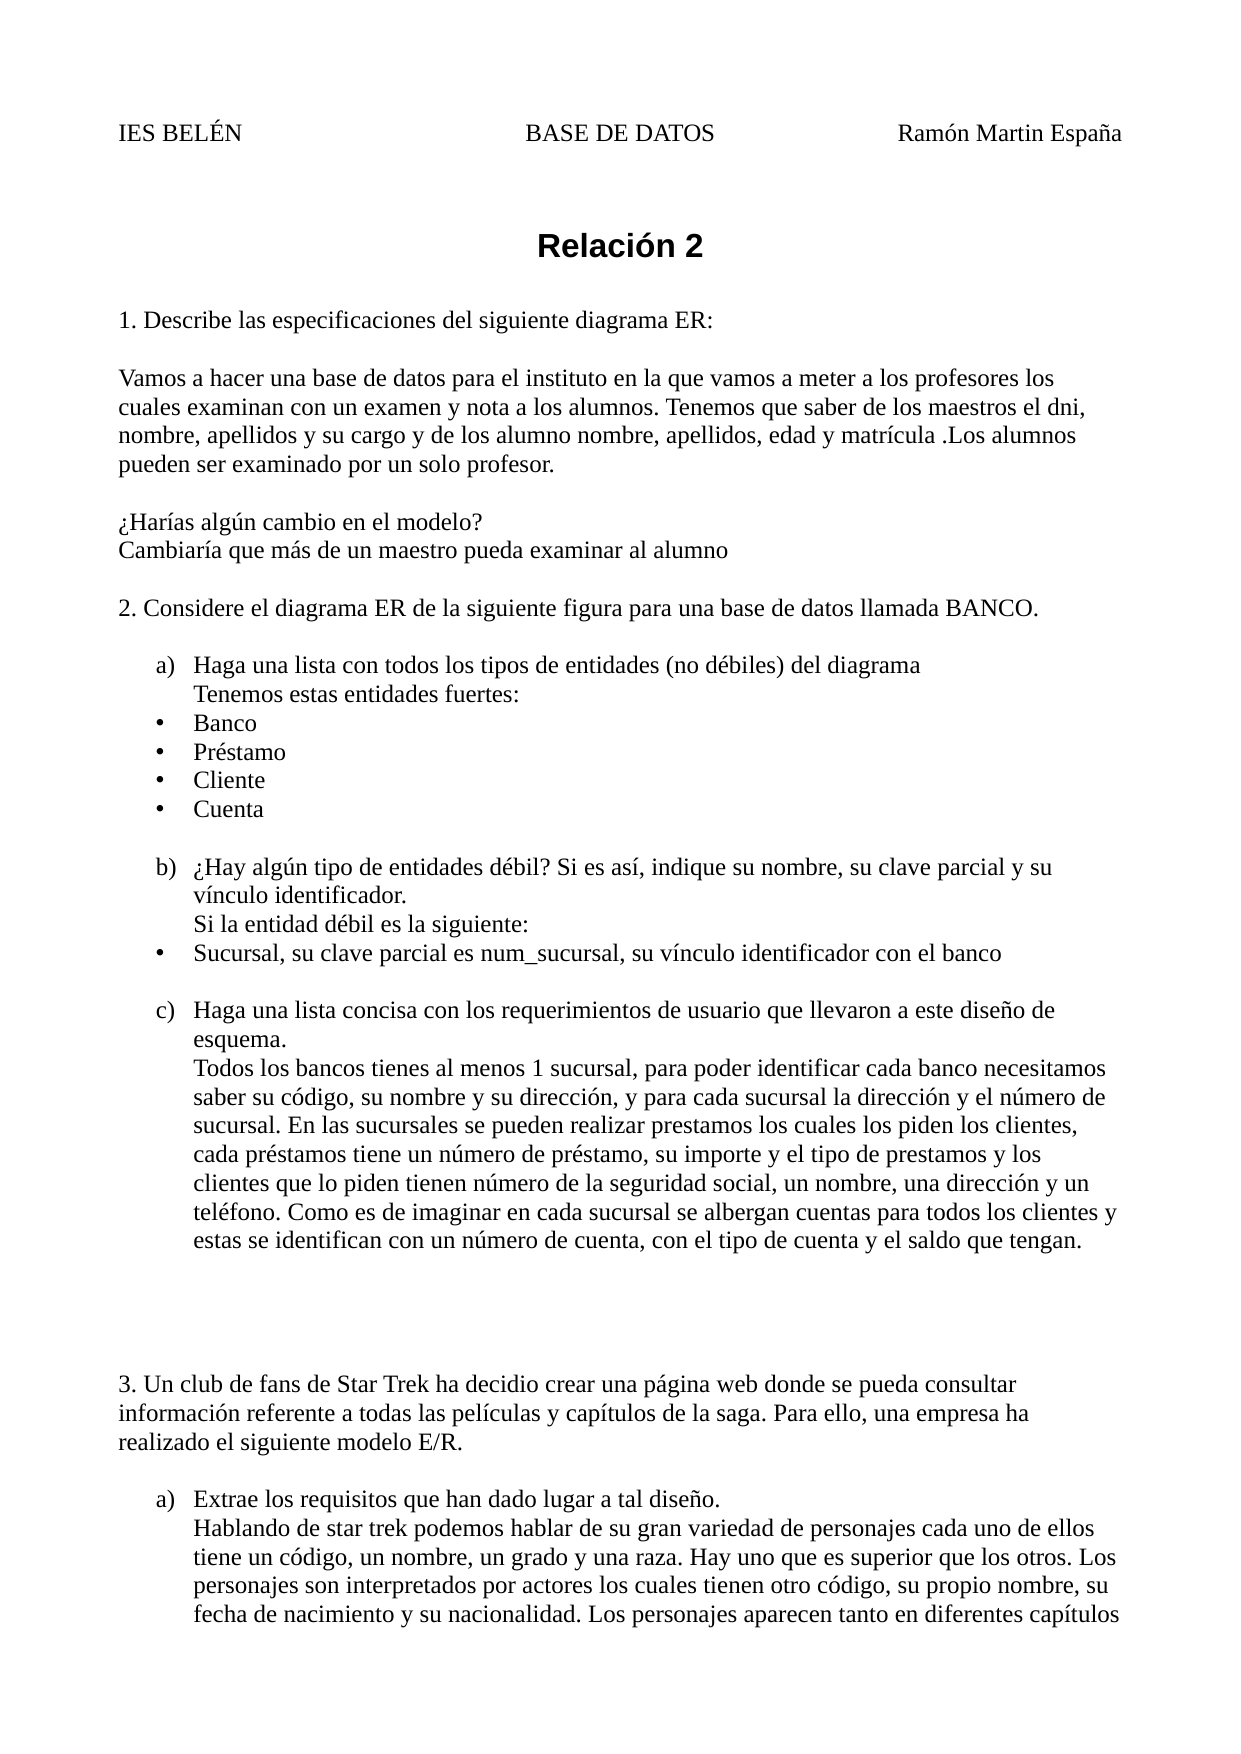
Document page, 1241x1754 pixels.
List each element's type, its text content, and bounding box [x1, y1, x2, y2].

list Todos los bancos tienes al menos 1 sucursal, para poder identificar cada banco necesitamos saber su código, su nombre y su dirección, y para cada sucursal la dirección y el número de sucursal. En las sucursales se pueden realizar prestamos los cuales los piden los clientes, cada préstamos tiene un número de préstamo, su importe y el tipo de prestamos y los clientes que lo piden tienen número de la seguridad social, un nombre, una dirección y un teléfono. Como es de imaginar en cada sucursal se albergan cuentas para todos los clientes y estas se identifican con un número de cuenta, con el tipo de cuenta y el saldo que tengan. [156, 1053, 1122, 1254]
list Cuenta [156, 794, 1122, 823]
text Cambiaría que más de un maestro pueda examinar al alumno [118, 536, 1122, 564]
list Banco [156, 708, 1122, 737]
subtitle Relación 2 [118, 226, 1122, 264]
text Vamos a hacer una base de datos para el instituto en la que vamos a meter a los profesores los cuales examinan con un examen y nota a los alumnos. Tenemos que saber de los maestros el dni, nombre, apellidos y su cargo y de los alumno nombre, apellidos, edad y matrícula .Los alumnos pueden ser examinado por un solo profesor. [118, 363, 1122, 478]
list ¿Hay algún tipo de entidades débil? Si es así, indique su nombre, su clave parcial y su vínculo identificador. [156, 852, 1122, 909]
list Préstamo [156, 737, 1122, 766]
text 1. Describe las especificaciones del siguiente diagrama ER: [118, 306, 1122, 334]
list Tenemos estas entidades fuertes: [156, 679, 1122, 708]
list Cliente [156, 766, 1122, 794]
text 3. Un club de fans de Star Trek ha decidio crear una página web donde se pueda consultar información referente a todas las películas y capítulos de la saga. Para ello, una empresa ha realizado el siguiente modelo E/R. [118, 1369, 1122, 1456]
list Hablando de star trek podemos hablar de su gran variedad de personajes cada uno de ellos tiene un código, un nombre, un grado y una raza. Hay uno que es superior que los otros. Los personajes son interpretados por actores los cuales tienen otro código, su propio nombre, su fecha de nacimiento y su nacionalidad. Los personajes aparecen tanto en diferentes capítulos [156, 1513, 1122, 1628]
list Sucursal, su clave parcial es num_sucursal, su vínculo identificador con el banco [156, 938, 1122, 967]
text 2. Considere el diagrama ER de la siguiente figura para una base de datos llamada BANCO. [118, 593, 1122, 622]
list Haga una lista con todos los tipos de entidades (no débiles) del diagrama [156, 651, 1122, 679]
list Si la entidad débil es la siguiente: [156, 909, 1122, 938]
list Haga una lista concisa con los requerimientos de usuario que llevaron a este diseño de esquema. [156, 996, 1122, 1053]
text ¿Harías algún cambio en el modelo? [118, 507, 1122, 536]
list Extrae los requisitos que han dado lugar a tal diseño. [156, 1484, 1122, 1513]
